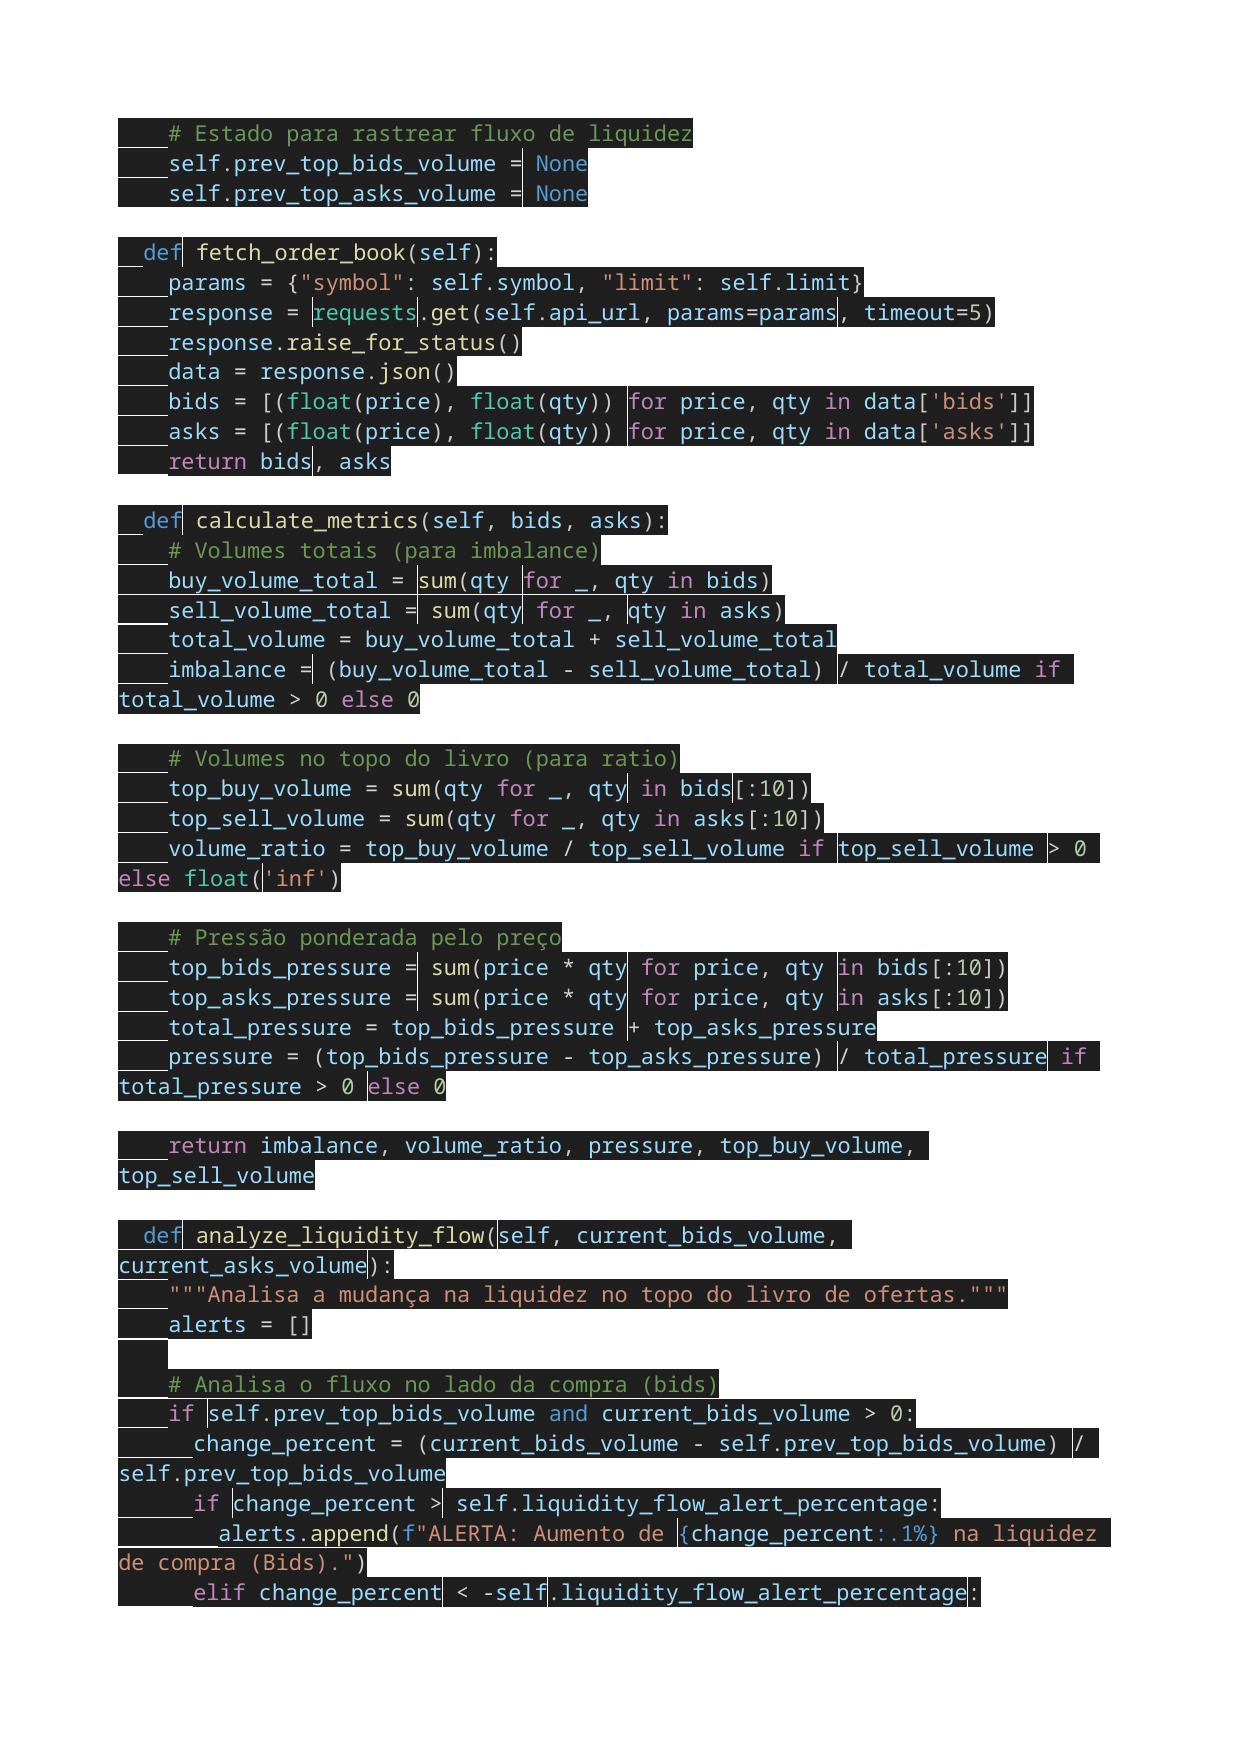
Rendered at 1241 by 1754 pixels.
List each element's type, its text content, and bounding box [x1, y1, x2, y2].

text bids = [(float(price), float(qty)) for price, qty in data['bids']] [118, 386, 1122, 416]
text self.prev_top_asks_volume = None [118, 178, 1122, 207]
text data = response.json() [118, 356, 1122, 386]
text alerts.append(f"ALERTA: Aumento de {change_percent:.1%} na liquidez de compra (Bids).") [118, 1518, 1122, 1577]
text def fetch_order_book(self): [118, 237, 1122, 267]
text return imbalance, volume_ratio, pressure, top_buy_volume, top_sell_volume [118, 1131, 1122, 1190]
text response = requests.get(self.api_url, params=params, timeout=5) [118, 297, 1122, 327]
text total_pressure = top_bids_pressure + top_asks_pressure [118, 1011, 1122, 1041]
text imbalance = (buy_volume_total - sell_volume_total) / total_volume if total_volume > 0 else 0 [118, 654, 1122, 714]
text # Analisa o fluxo no lado da compra (bids) [118, 1369, 1122, 1398]
text alerts = [] [118, 1309, 1122, 1339]
text """Analisa a mudança na liquidez no topo do livro de ofertas.""" [118, 1279, 1122, 1309]
text def calculate_metrics(self, bids, asks): [118, 505, 1122, 535]
text self.prev_top_bids_volume = None [118, 148, 1122, 178]
text top_asks_pressure = sum(price * qty for price, qty in asks[:10]) [118, 982, 1122, 1011]
text asks = [(float(price), float(qty)) for price, qty in data['asks']] [118, 416, 1122, 446]
text top_buy_volume = sum(qty for _, qty in bids[:10]) [118, 773, 1122, 803]
text top_sell_volume = sum(qty for _, qty in asks[:10]) [118, 803, 1122, 833]
text change_percent = (current_bids_volume - self.prev_top_bids_volume) / self.prev_top_bids_volume [118, 1428, 1122, 1488]
text if change_percent > self.liquidity_flow_alert_percentage: [118, 1488, 1122, 1518]
text volume_ratio = top_buy_volume / top_sell_volume if top_sell_volume > 0 else float('inf') [118, 833, 1122, 892]
text # Estado para rastrear fluxo de liquidez [118, 118, 1122, 148]
text # Volumes totais (para imbalance) [118, 535, 1122, 565]
text # Pressão ponderada pelo preço [118, 922, 1122, 952]
text params = {"symbol": self.symbol, "limit": self.limit} [118, 267, 1122, 297]
text # Volumes no topo do livro (para ratio) [118, 743, 1122, 773]
text response.raise_for_status() [118, 327, 1122, 356]
text if self.prev_top_bids_volume and current_bids_volume > 0: [118, 1398, 1122, 1428]
text pressure = (top_bids_pressure - top_asks_pressure) / total_pressure if total_pressure > 0 else 0 [118, 1041, 1122, 1101]
text top_bids_pressure = sum(price * qty for price, qty in bids[:10]) [118, 952, 1122, 982]
text total_volume = buy_volume_total + sell_volume_total [118, 624, 1122, 654]
text def analyze_liquidity_flow(self, current_bids_volume, current_asks_volume): [118, 1220, 1122, 1279]
text return bids, asks [118, 446, 1122, 476]
text elif change_percent < -self.liquidity_flow_alert_percentage: [118, 1577, 1122, 1607]
text buy_volume_total = sum(qty for _, qty in bids) [118, 565, 1122, 594]
text sell_volume_total = sum(qty for _, qty in asks) [118, 594, 1122, 624]
